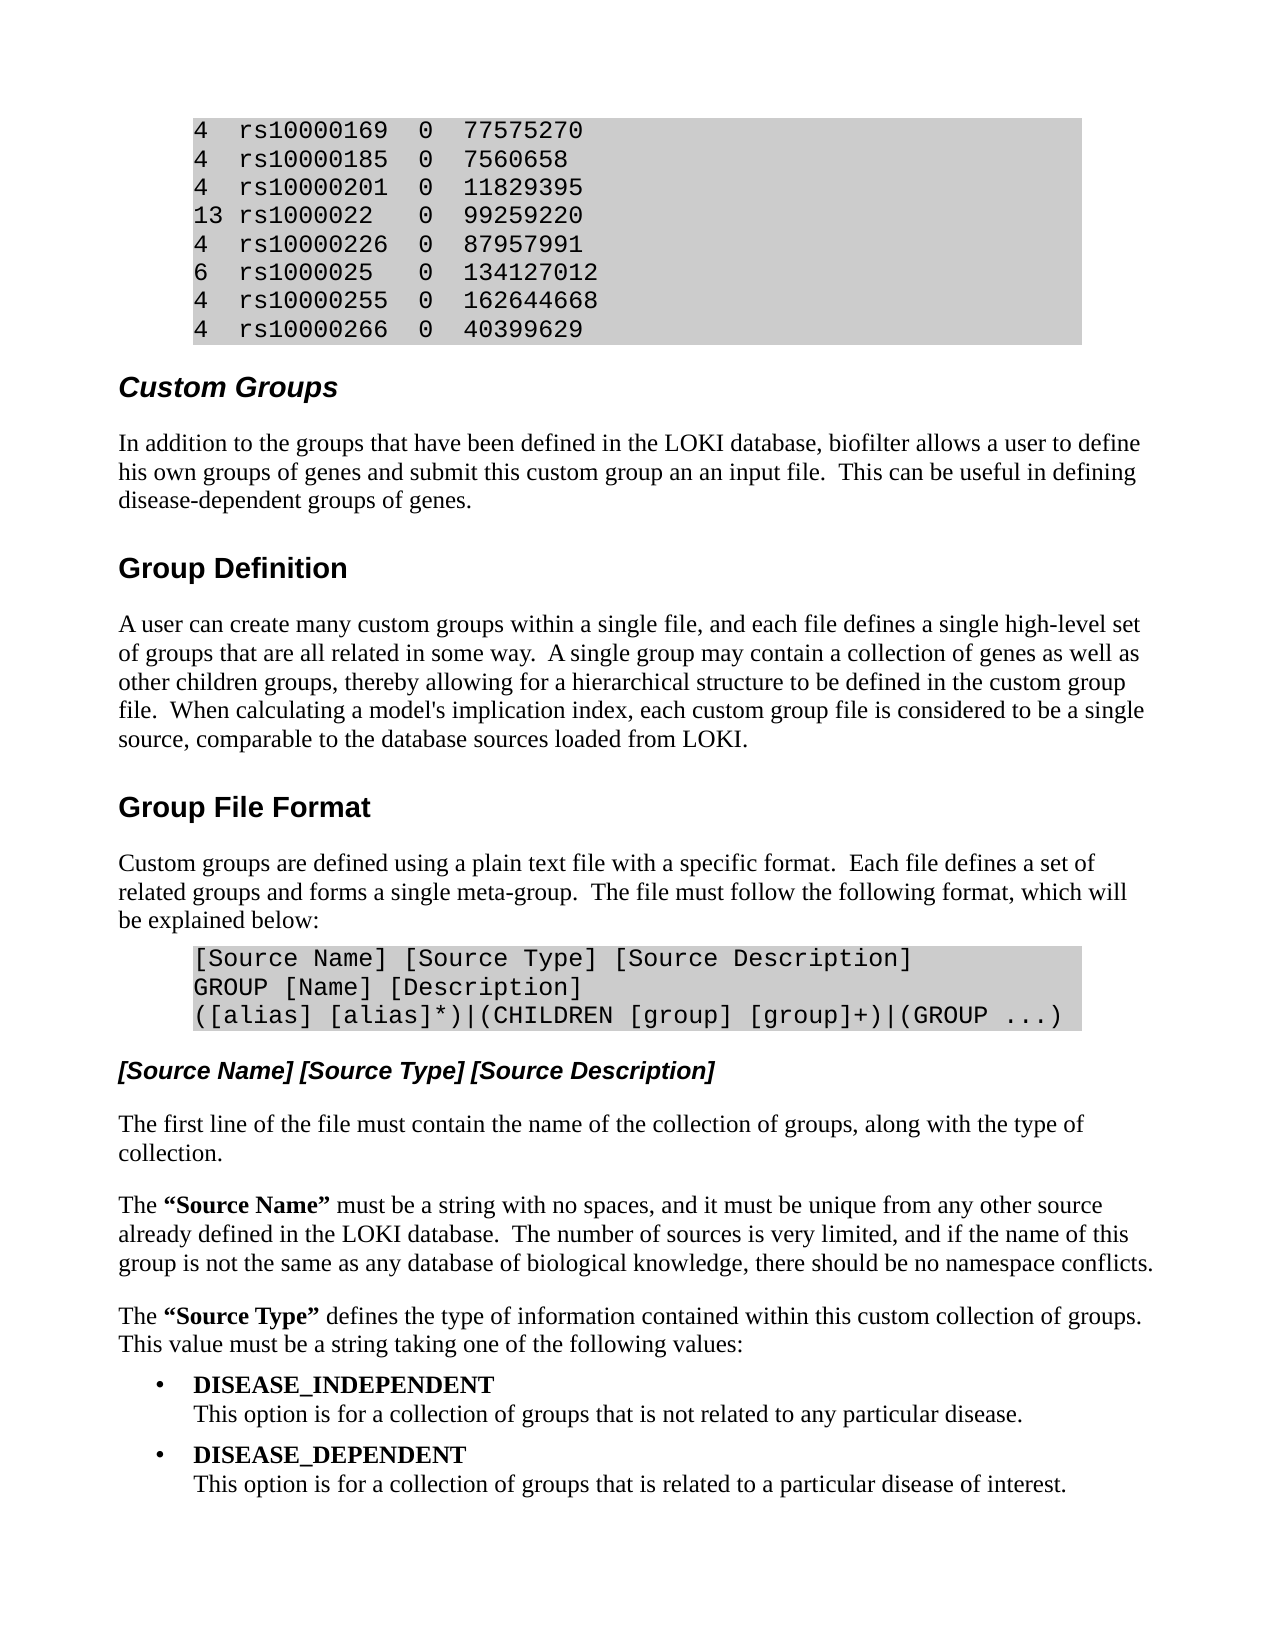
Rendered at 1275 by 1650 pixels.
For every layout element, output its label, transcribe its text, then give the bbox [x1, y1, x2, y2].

list DISEASE_DEPENDENT This option is for a collection of groups that is related to a particular disease of interest. [156, 1440, 1157, 1498]
text 4 rs10000266 0 40399629 [193, 316, 1082, 345]
subtitle [Source Name] [Source Type] [Source Description] [118, 1056, 1157, 1084]
text The “Source Type” defines the type of information contained within this custom collection of groups. This value must be a string taking one of the following values: [118, 1301, 1157, 1358]
text Custom groups are defined using a plain text file with a specific format. Each file defines a set of related groups and forms a single meta-group. The file must follow the following format, which will be explained below: [118, 848, 1157, 934]
subtitle Group Definition [118, 551, 1157, 584]
text The “Source Name” must be a string with no spaces, and it must be unique from any other source already defined in the LOKI database. The number of sources is very limited, and if the name of this group is not the same as any database of biological knowledge, there should be no namespace conflicts. [118, 1191, 1157, 1277]
text GROUP [Name] [Description] [193, 974, 1082, 1003]
text In addition to the groups that have been defined in the LOKI database, biofilter allows a user to define his own groups of genes and submit this custom group an an input file. This can be useful in defining disease-dependent groups of genes. [118, 428, 1157, 514]
text [Source Name] [Source Type] [Source Description] [193, 946, 1082, 974]
text 4 rs10000185 0 7560658 [193, 146, 1082, 175]
text ([alias] [alias]*)|(CHILDREN [group] [group]+)|(GROUP ...) [193, 1003, 1082, 1031]
text 13 rs1000022 0 99259220 [193, 203, 1082, 231]
text 4 rs10000255 0 162644668 [193, 288, 1082, 316]
subtitle Group File Format [118, 790, 1157, 823]
text 6 rs1000025 0 134127012 [193, 260, 1082, 288]
text A user can create many custom groups within a single file, and each file defines a single high-level set of groups that are all related in some way. A single group may contain a collection of genes as well as other children groups, thereby allowing for a hierarchical structure to be defined in the custom group file. When calculating a model's implication index, each custom group file is considered to be a single source, comparable to the database sources loaded from LOKI. [118, 609, 1157, 753]
list DISEASE_INDEPENDENT This option is for a collection of groups that is not related to any particular disease. [156, 1370, 1157, 1428]
text 4 rs10000201 0 11829395 [193, 175, 1082, 203]
text 4 rs10000226 0 87957991 [193, 231, 1082, 260]
subtitle Custom Groups [118, 370, 1157, 403]
text 4 rs10000169 0 77575270 [193, 118, 1082, 146]
text The first line of the file must contain the name of the collection of groups, along with the type of collection. [118, 1109, 1157, 1167]
